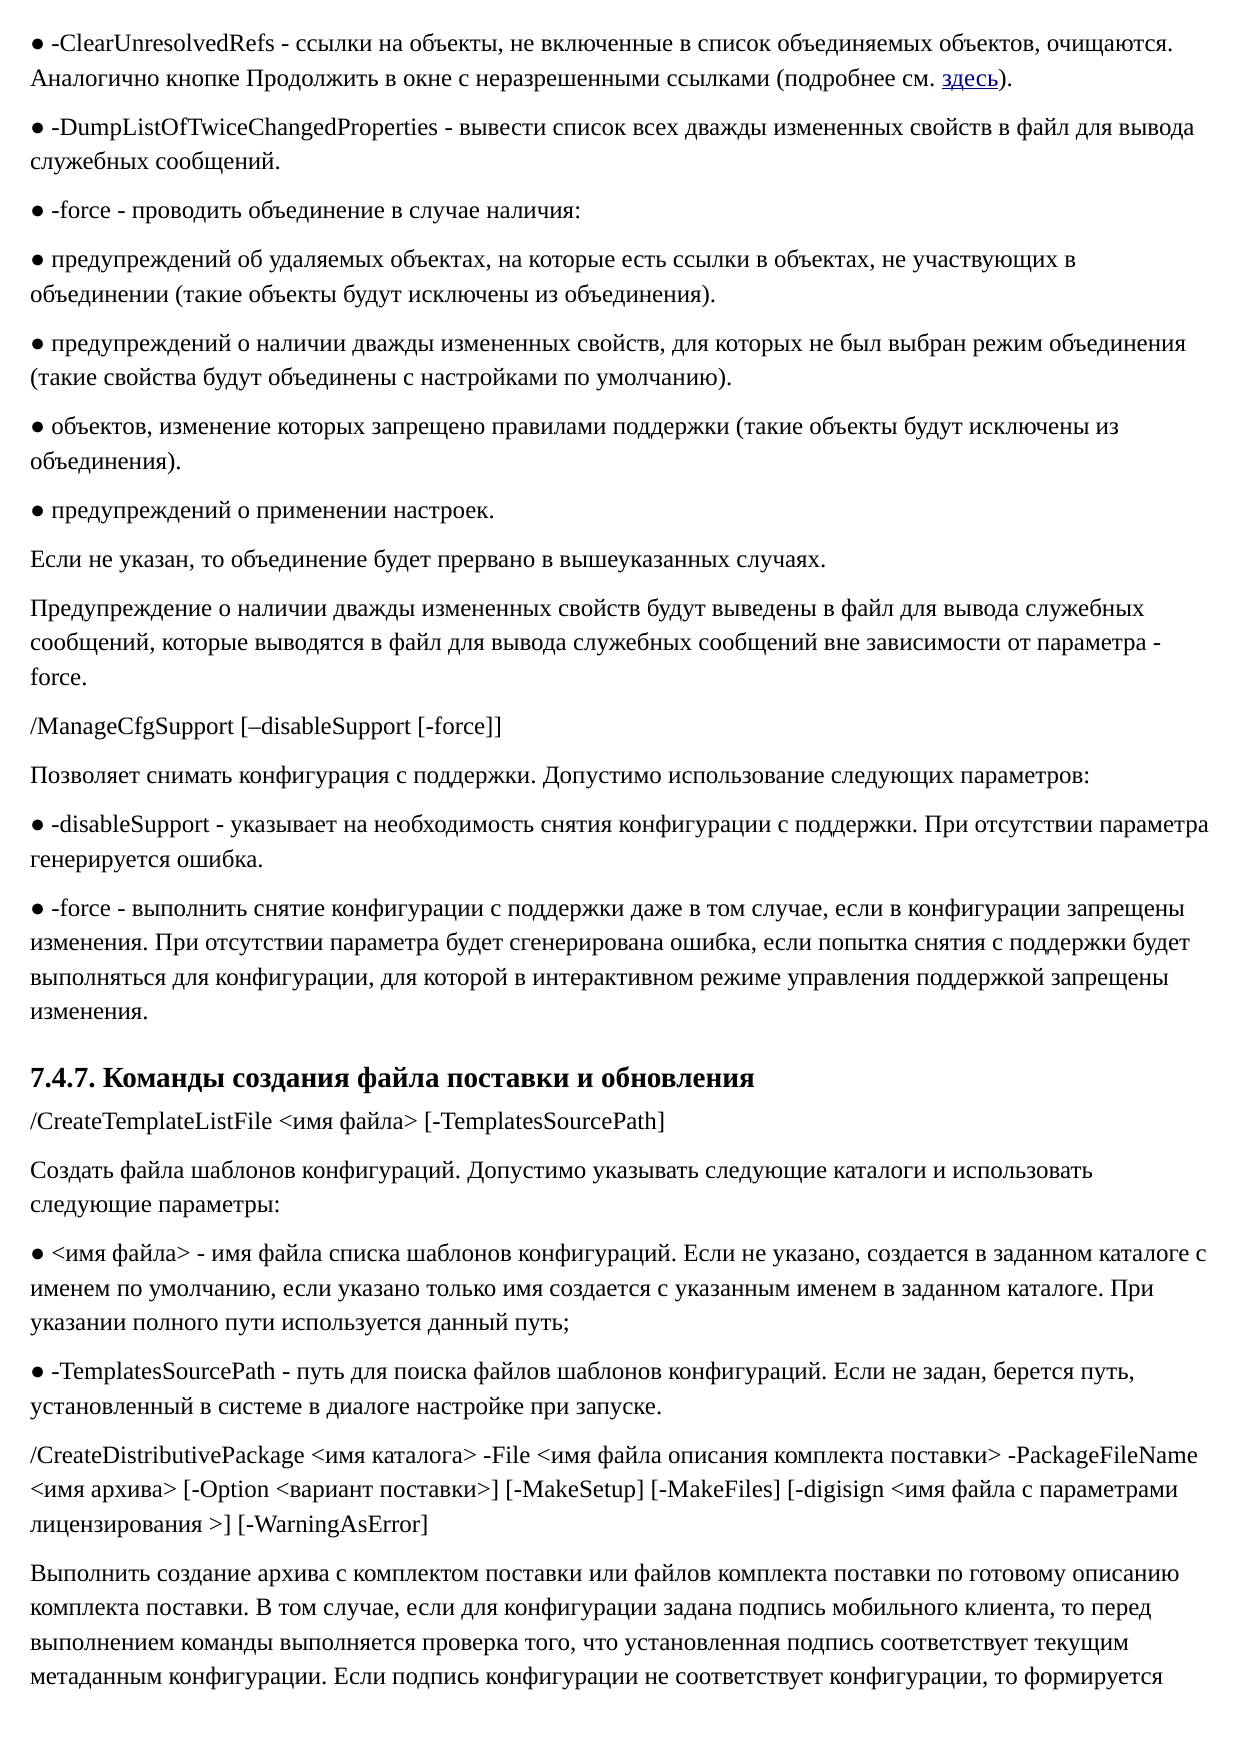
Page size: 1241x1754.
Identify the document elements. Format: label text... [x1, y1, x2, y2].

text ● <имя файла> ‑ имя файла списка шаблонов конфигураций. Если не указано, создается в заданном каталоге с именем по умолчанию, если указано только имя создается с указанным именем в заданном каталоге. При указании полного пути используется данный путь; [30, 1238, 1211, 1336]
text ● предупреждений о наличии дважды измененных свойств, для которых не был выбран режим объединения (такие свойства будут объединены с настройками по умолчанию). [30, 328, 1211, 391]
text /CreateDistributivePackage <имя каталога> -File <имя файла описания комплекта поставки> -PackageFileName <имя архива> [-Option <вариант поставки>] [-MakeSetup] [-MakeFiles] [-digisign <имя файла с параметрами лицензирования >] [-WarningAsError] [30, 1440, 1211, 1538]
text Позволяет снимать конфигурация с поддержки. Допустимо использование следующих параметров: [30, 760, 1211, 789]
text ● -DumpListOfTwiceChangedProperties ‑ вывести список всех дважды измененных свойств в файл для вывода служебных сообщений. [30, 112, 1211, 175]
text ● -force ‑ выполнить снятие конфигурации с поддержки даже в том случае, если в конфигурации запрещены изменения. При отсутствии параметра будет сгенерирована ошибка, если попытка снятия с поддержки будет выполняться для конфигурации, для которой в интерактивном режиме управления поддержкой запрещены изменения. [30, 893, 1211, 1025]
text /CreateTemplateListFile <имя файла> [-TemplatesSourcePath] [30, 1106, 1211, 1134]
subtitle 7.4.7. Команды создания файла поставки и обновления [30, 1060, 1211, 1093]
text /ManageCfgSupport [–disableSupport [-force]] [30, 711, 1211, 740]
text ● -TemplatesSourcePath ‑ путь для поиска файлов шаблонов конфигураций. Если не задан, берется путь, установленный в системе в диалоге настройке при запуске. [30, 1356, 1211, 1420]
text ● предупреждений о применении настроек. [30, 495, 1211, 524]
text ● -force ‑ проводить объединение в случае наличия: [30, 195, 1211, 224]
text ● -disableSupport ‑ указывает на необходимость снятия конфигурации с поддержки. При отсутствии параметра генерируется ошибка. [30, 809, 1211, 872]
text Предупреждение о наличии дважды измененных свойств будут выведены в файл для вывода служебных сообщений, которые выводятся в файл для вывода служебных сообщений вне зависимости от параметра -force. [30, 593, 1211, 691]
text ● -ClearUnresolvedRefs ‑ ссылки на объекты, не включенные в список объединяемых объектов, очищаются. Аналогично кнопке Продолжить в окне с неразрешенными ссылками (подробнее см. здесь). [30, 28, 1211, 91]
text Создать файла шаблонов конфигураций. Допустимо указывать следующие каталоги и использовать следующие параметры: [30, 1155, 1211, 1218]
text Если не указан, то объединение будет прервано в вышеуказанных случаях. [30, 544, 1211, 573]
text ● предупреждений об удаляемых объектах, на которые есть ссылки в объектах, не участвующих в объединении (такие объекты будут исключены из объединения). [30, 244, 1211, 307]
text ● объектов, изменение которых запрещено правилами поддержки (такие объекты будут исключены из объединения). [30, 411, 1211, 474]
text Выполнить создание архива с комплектом поставки или файлов комплекта поставки по готовому описанию комплекта поставки. В том случае, если для конфигурации задана подпись мобильного клиента, то перед выполнением команды выполняется проверка того, что установленная подпись соответствует текущим метаданным конфигурации. Если подпись конфигурации не соответствует конфигурации, то формируется [30, 1558, 1211, 1690]
